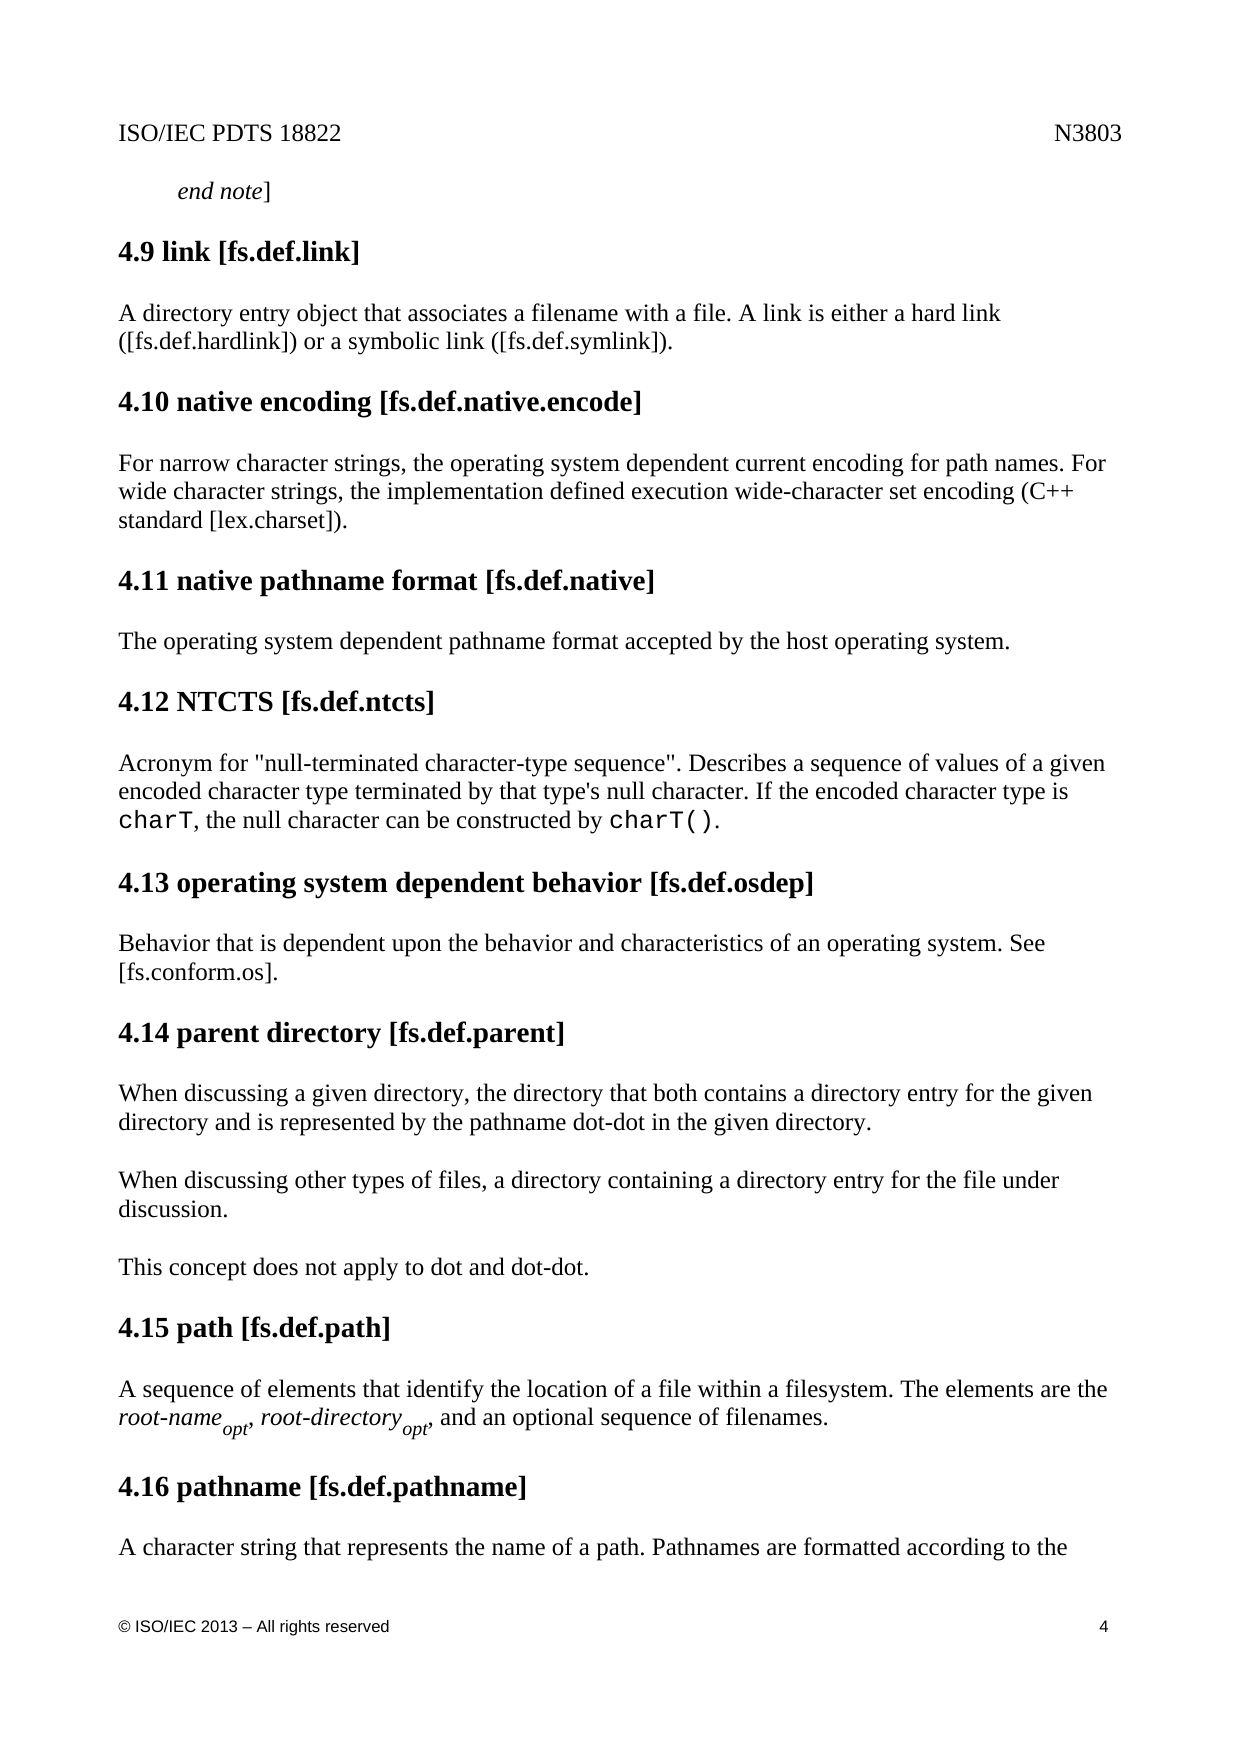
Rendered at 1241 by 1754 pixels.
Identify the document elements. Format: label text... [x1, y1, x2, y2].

text Acronym for "null-terminated character-type sequence". Describes a sequence of values of a given encoded character type terminated by that type's null character. If the encoded character type is charT, the null character can be constructed by charT(). [118, 748, 1122, 836]
text A character string that represents the name of a path. Pathnames are formatted according to the [118, 1532, 1122, 1561]
subtitle 4.10 native encoding [fs.def.native.encode] [118, 384, 1122, 418]
text When discussing a given directory, the directory that both contains a directory entry for the given directory and is represented by the pathname dot-dot in the given directory. [118, 1078, 1122, 1136]
subtitle 4.11 native pathname format [fs.def.native] [118, 563, 1122, 597]
text -- end note] [177, 176, 1063, 205]
subtitle 4.15 path [fs.def.path] [118, 1311, 1122, 1344]
text The operating system dependent pathname format accepted by the host operating system. [118, 626, 1122, 655]
text Behavior that is dependent upon the behavior and characteristics of an operating system. See [fs.conform.os]. [118, 928, 1122, 986]
text This concept does not apply to dot and dot-dot. [118, 1252, 1122, 1281]
subtitle 4.14 parent directory [fs.def.parent] [118, 1015, 1122, 1049]
text When discussing other types of files, a directory containing a directory entry for the file under discussion. [118, 1165, 1122, 1223]
subtitle 4.16 pathname [fs.def.pathname] [118, 1469, 1122, 1503]
text A sequence of elements that identify the location of a file within a filesystem. The elements are the root-nameopt, root-directoryopt, and an optional sequence of filenames. [118, 1374, 1122, 1439]
subtitle 4.9 link [fs.def.link] [118, 234, 1122, 268]
subtitle 4.12 NTCTS [fs.def.ntcts] [118, 684, 1122, 718]
text For narrow character strings, the operating system dependent current encoding for path names. For wide character strings, the implementation defined execution wide-character set encoding (C++ standard [lex.charset]). [118, 448, 1122, 534]
subtitle 4.13 operating system dependent behavior [fs.def.osdep] [118, 865, 1122, 899]
text A directory entry object that associates a filename with a file. A link is either a hard link ([fs.def.hardlink]) or a symbolic link ([fs.def.symlink]). [118, 298, 1122, 355]
